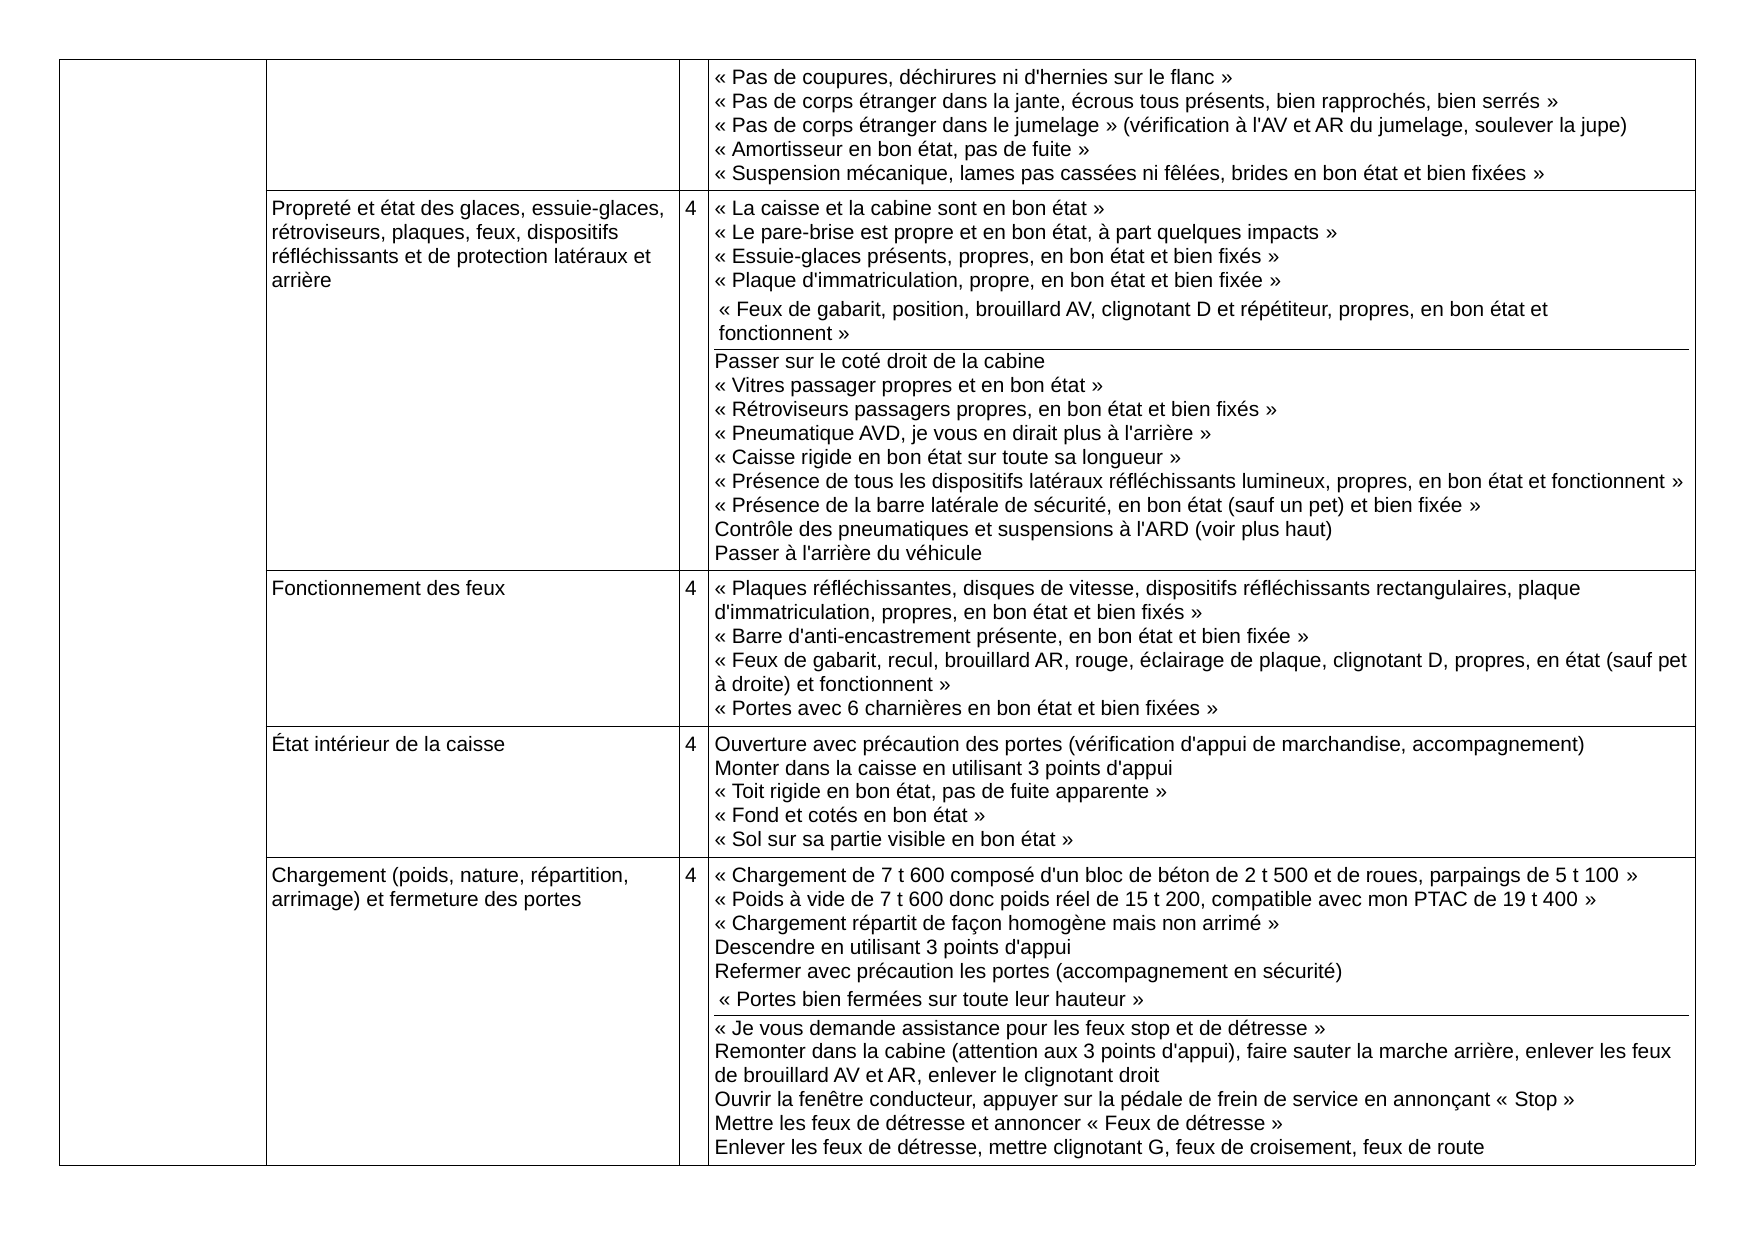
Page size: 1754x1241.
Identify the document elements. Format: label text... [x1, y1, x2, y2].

table_cell Propreté et état des glaces, essuie-glaces, rétroviseurs, plaques, feux, dispositifs réfléchissants et de protection latéraux et arrière [267, 191, 679, 570]
table_cell 4 [680, 191, 708, 570]
table_cell 4 [680, 727, 708, 857]
table_cell État intérieur de la caisse [267, 727, 679, 857]
table_cell [267, 60, 679, 190]
table_cell « Pas de coupures, déchirures ni d'hernies sur le flanc » « Pas de corps étranger dans la jante, écrous tous présents, bien rapprochés, bien serrés » « Pas de corps étranger dans le jumelage » (vérification à l'AV et AR du jumelage, soulever la jupe) « Amortisseur en bon état, pas de fuite » « Suspension mécanique, lames pas cassées ni fêlées, brides en bon état et bien fixées » [709, 60, 1695, 190]
table_cell Chargement (poids, nature, répartition, arrimage) et fermeture des portes [267, 858, 679, 1165]
table_cell « La caisse et la cabine sont en bon état » « Le pare-brise est propre et en bon état, à part quelques impacts » « Essuie-glaces présents, propres, en bon état et bien fixés » « Plaque d'immatriculation, propre, en bon état et bien fixée » « Feux de gabarit, position, brouillard AV, clignotant D et répétiteur, propres, en bon état et fonctionnent » Passer sur le coté droit de la cabine « Vitres passager propres et en bon état » « Rétroviseurs passagers propres, en bon état et bien fixés » « Pneumatique AVD, je vous en dirait plus à l'arrière » « Caisse rigide en bon état sur toute sa longueur » « Présence de tous les dispositifs latéraux réfléchissants lumineux, propres, en bon état et fonctionnent » « Présence de la barre latérale de sécurité, en bon état (sauf un pet) et bien fixée » Contrôle des pneumatiques et suspensions à l'ARD (voir plus haut) Passer à l'arrière du véhicule [709, 191, 1695, 570]
table_cell Fonctionnement des feux [267, 571, 679, 726]
table_cell « Plaques réfléchissantes, disques de vitesse, dispositifs réfléchissants rectangulaires, plaque d'immatriculation, propres, en bon état et bien fixés » « Barre d'anti-encastrement présente, en bon état et bien fixée » « Feux de gabarit, recul, brouillard AR, rouge, éclairage de plaque, clignotant D, propres, en état (sauf pet à droite) et fonctionnent » « Portes avec 6 charnières en bon état et bien fixées » [709, 571, 1695, 726]
table_cell [60, 60, 266, 1165]
table_cell « Chargement de 7 t 600 composé d'un bloc de béton de 2 t 500 et de roues, parpaings de 5 t 100 » « Poids à vide de 7 t 600 donc poids réel de 15 t 200, compatible avec mon PTAC de 19 t 400 » « Chargement répartit de façon homogène mais non arrimé » Descendre en utilisant 3 points d'appui Refermer avec précaution les portes (accompagnement en sécurité) « Portes bien fermées sur toute leur hauteur » « Je vous demande assistance pour les feux stop et de détresse » Remonter dans la cabine (attention aux 3 points d'appui), faire sauter la marche arrière, enlever les feux de brouillard AV et AR, enlever le clignotant droit Ouvrir la fenêtre conducteur, appuyer sur la pédale de frein de service en annonçant « Stop » Mettre les feux de détresse et annoncer « Feux de détresse » Enlever les feux de détresse, mettre clignotant G, feux de croisement, feux de route [709, 858, 1695, 1165]
table_cell 4 [680, 858, 708, 1165]
table_cell Ouverture avec précaution des portes (vérification d'appui de marchandise, accompagnement) Monter dans la caisse en utilisant 3 points d'appui « Toit rigide en bon état, pas de fuite apparente » « Fond et cotés en bon état » « Sol sur sa partie visible en bon état » [709, 727, 1695, 857]
table_cell [680, 60, 708, 190]
table_cell 4 [680, 571, 708, 726]
